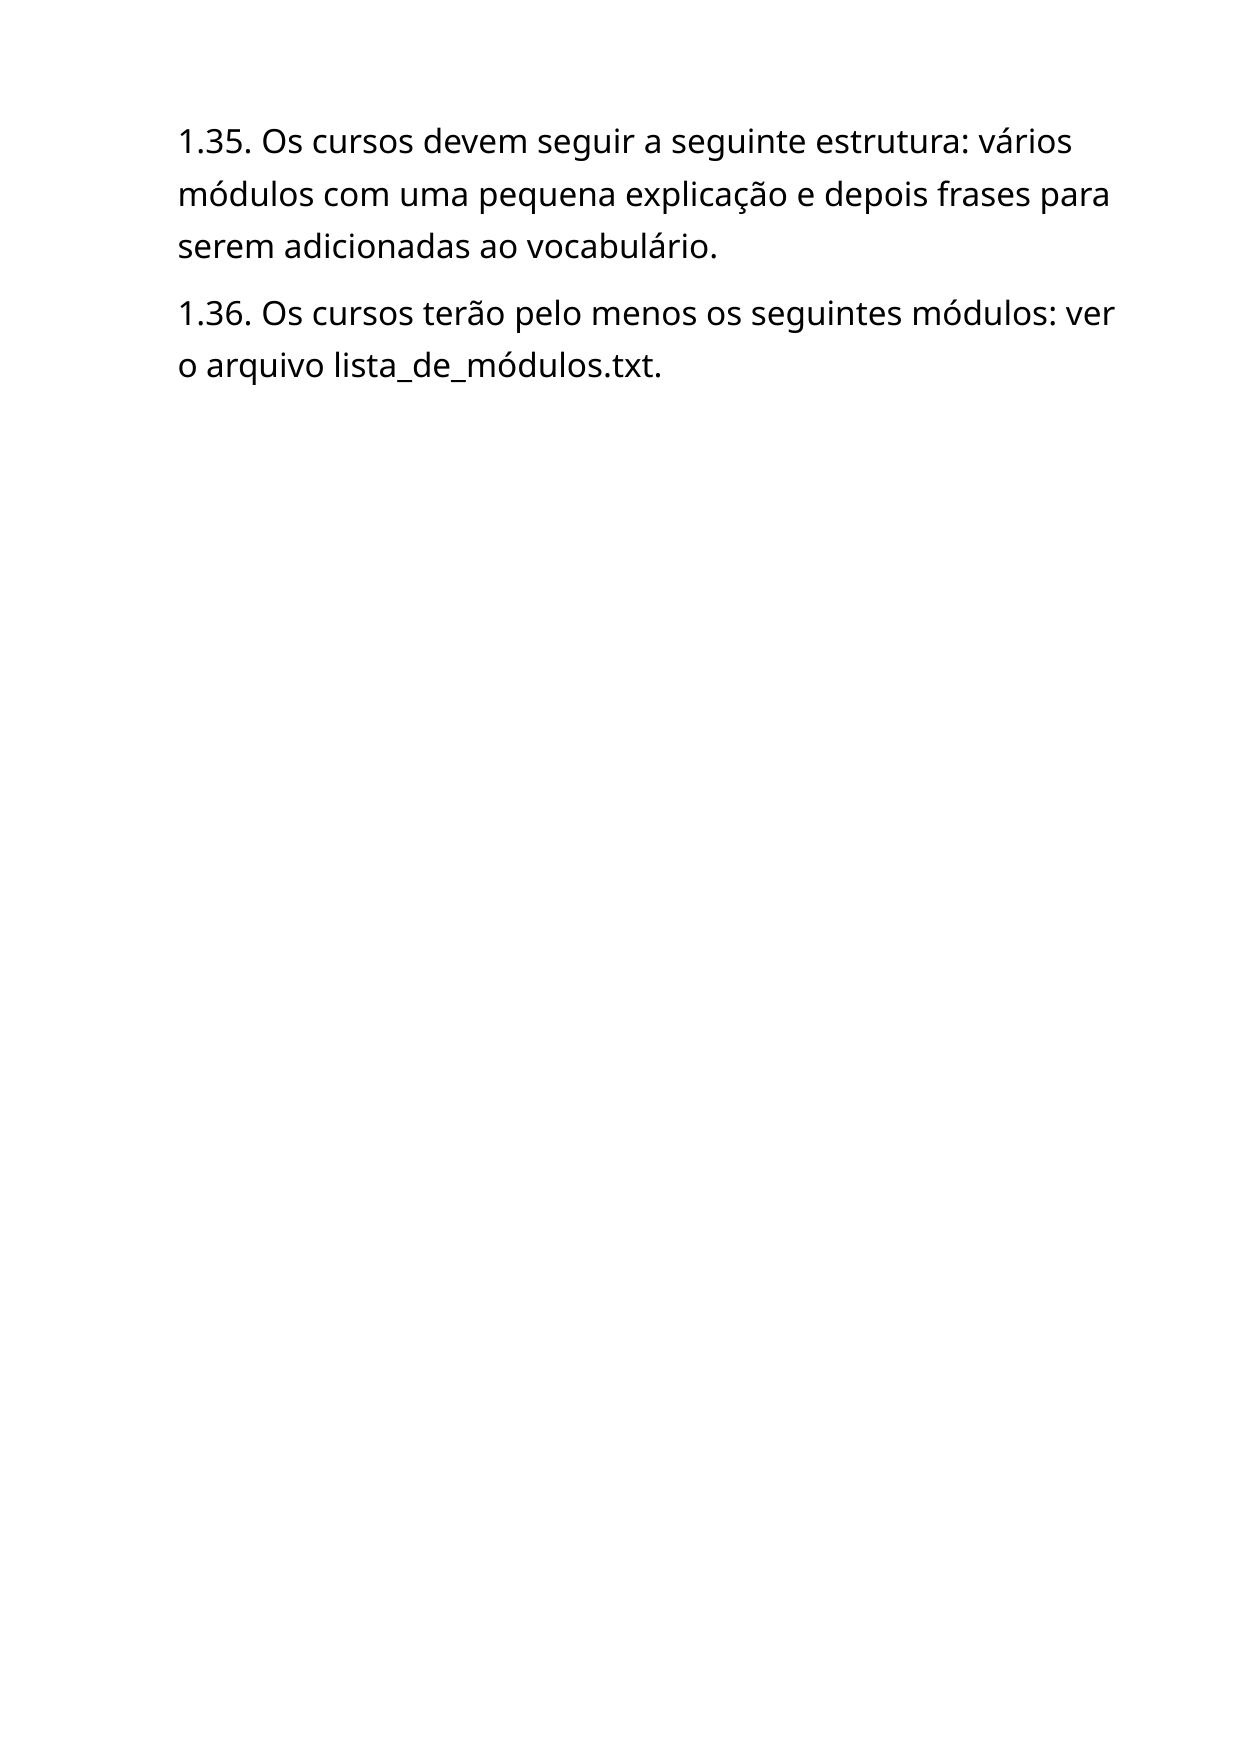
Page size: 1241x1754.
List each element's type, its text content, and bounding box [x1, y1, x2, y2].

list Os cursos terão pelo menos os seguintes módulos: ver o arquivo lista_de_módulos.txt. [177, 289, 1122, 387]
list Os cursos devem seguir a seguinte estrutura: vários módulos com uma pequena explicação e depois frases para serem adicionadas ao vocabulário. [177, 118, 1122, 268]
